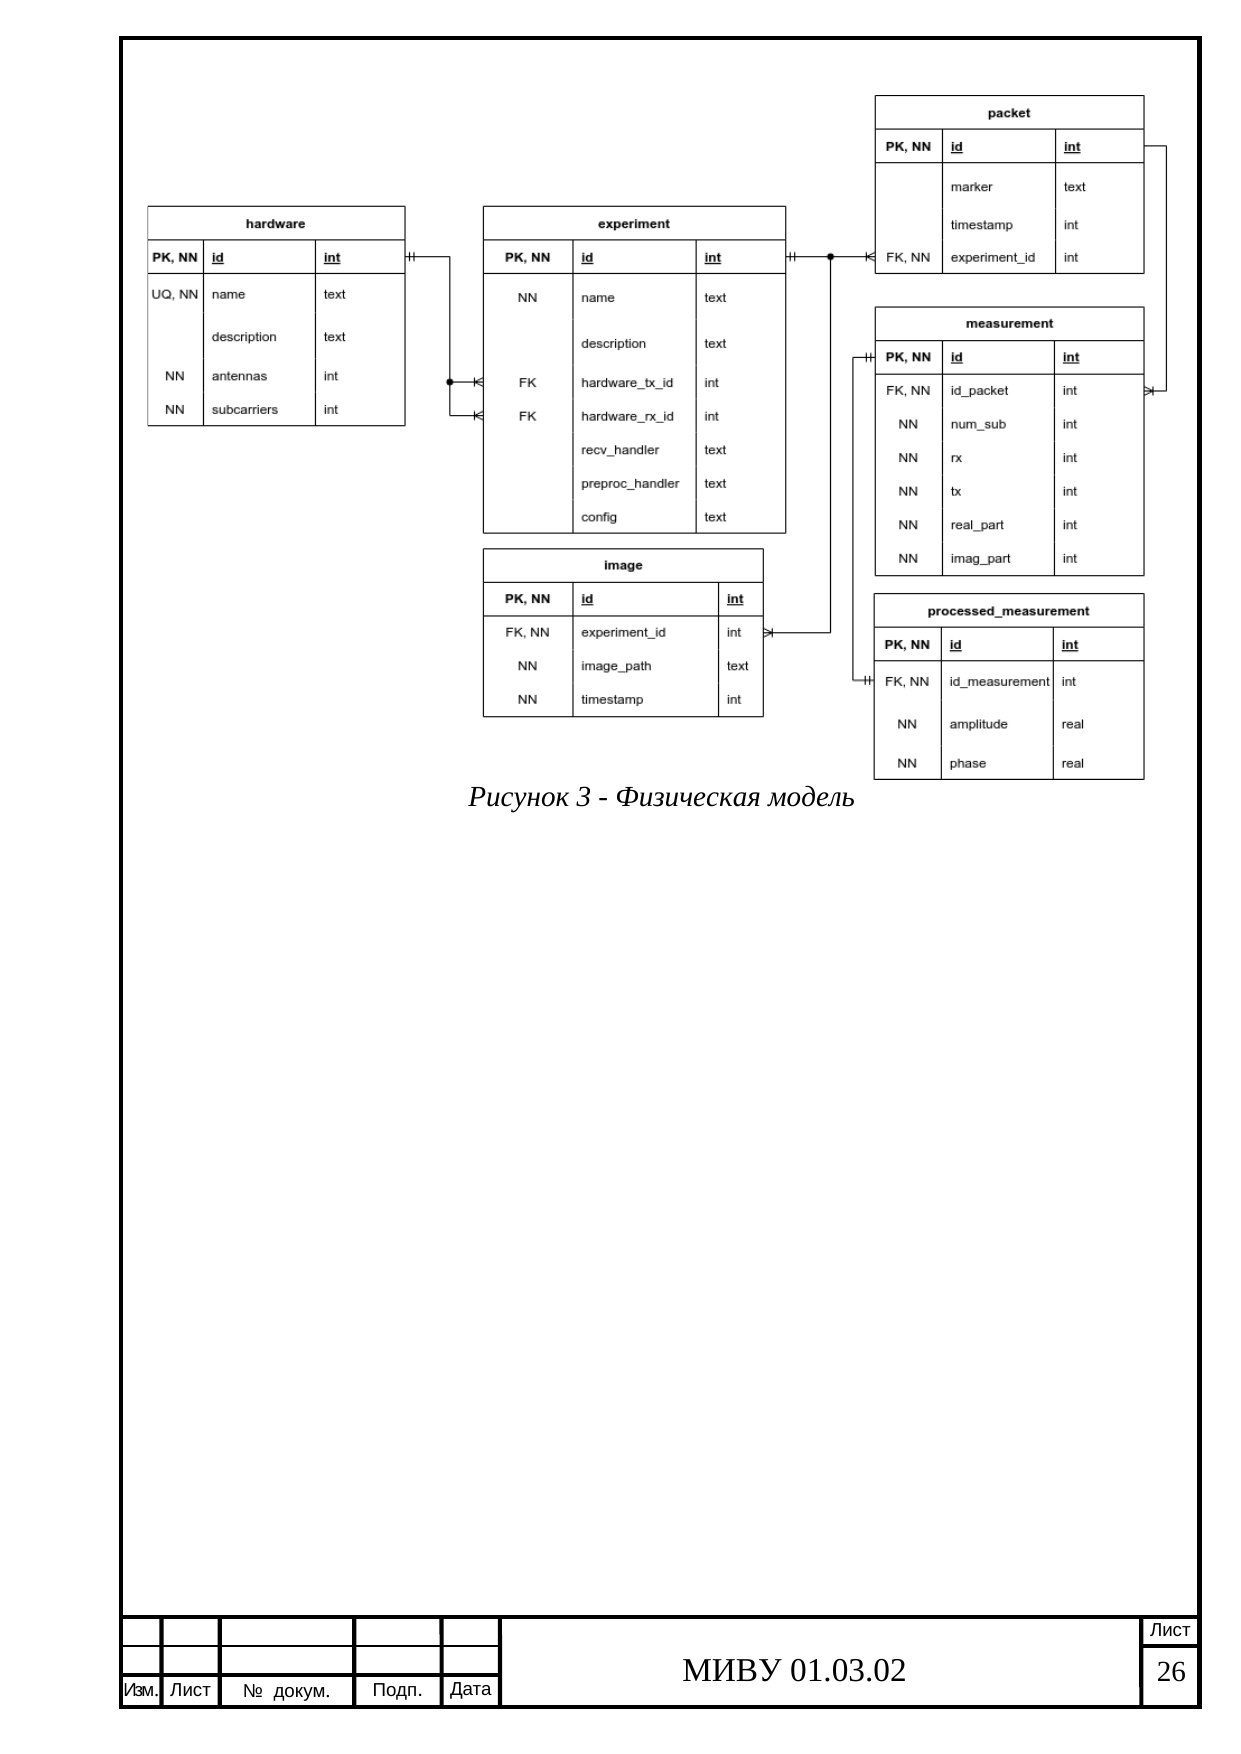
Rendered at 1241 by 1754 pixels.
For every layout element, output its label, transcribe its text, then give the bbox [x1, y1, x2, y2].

text Рисунок 3 - Физическая модель [148, 780, 1175, 813]
picture [147, 95, 1176, 780]
